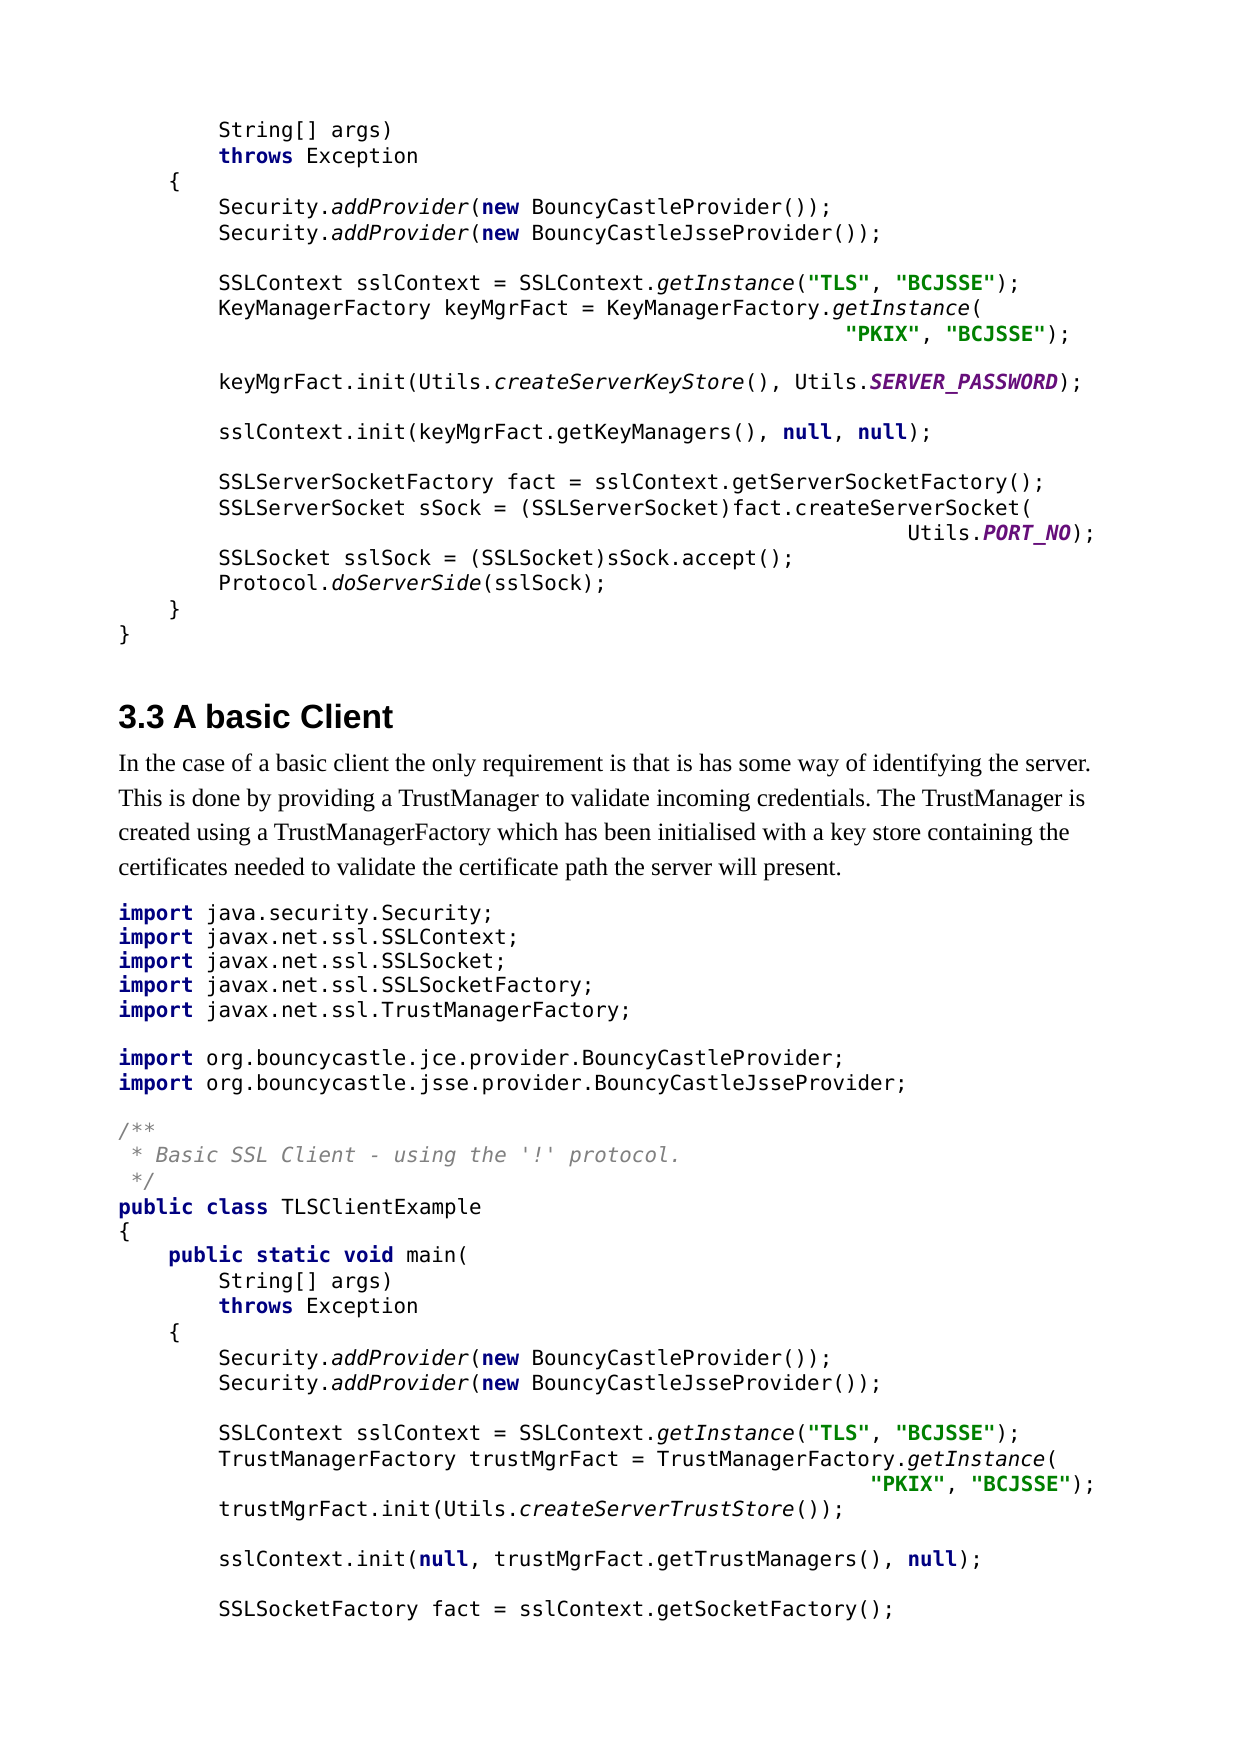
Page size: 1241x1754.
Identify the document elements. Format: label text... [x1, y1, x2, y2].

text SSLSocket sslSock = (SSLSocket)sSock.accept(); [118, 546, 1122, 571]
text import org.bouncycastle.jsse.provider.BouncyCastleJsseProvider; [118, 1071, 1122, 1095]
text throws Exception [118, 1294, 1122, 1320]
text SSLSocketFactory fact = sslContext.getSocketFactory(); [118, 1597, 1122, 1622]
text Security.addProvider(new BouncyCastleJsseProvider()); [118, 221, 1122, 246]
text SSLServerSocket sSock = (SSLServerSocket)fact.createServerSocket( [118, 496, 1122, 521]
text keyMgrFact.init(Utils.createServerKeyStore(), Utils.SERVER_PASSWORD); [118, 370, 1122, 396]
subtitle 3.3 A basic Client [118, 697, 1122, 736]
text import javax.net.ssl.SSLContext; [118, 925, 1122, 949]
text KeyManagerFactory keyMgrFact = KeyManagerFactory.getInstance( [118, 296, 1122, 322]
text public class TLSClientExample [118, 1195, 1122, 1219]
text import javax.net.ssl.TrustManagerFactory; [118, 998, 1122, 1022]
text sslContext.init(null, trustMgrFact.getTrustManagers(), null); [118, 1547, 1122, 1572]
text } [118, 597, 1122, 622]
text String[] args) [118, 1269, 1122, 1294]
text import javax.net.ssl.SSLSocketFactory; [118, 973, 1122, 998]
text String[] args) [118, 118, 1122, 144]
text TrustManagerFactory trustMgrFact = TrustManagerFactory.getInstance( [118, 1447, 1122, 1472]
text Protocol.doServerSide(sslSock); [118, 571, 1122, 597]
text import java.security.Security; [118, 901, 1122, 925]
text throws Exception [118, 144, 1122, 169]
text { [118, 1320, 1122, 1346]
text { [118, 1219, 1122, 1243]
text { [118, 169, 1122, 195]
text Security.addProvider(new BouncyCastleProvider()); [118, 195, 1122, 221]
text In the case of a basic client the only requirement is that is has some way of identifying the server. This is done by providing a TrustManager to validate incoming credentials. The TrustManager is created using a TrustManagerFactory which has been initialised with a key store containing the certificates needed to validate the certificate path the server will present. [118, 748, 1122, 880]
text } [118, 622, 1122, 647]
text SSLContext sslContext = SSLContext.getInstance("TLS", "BCJSSE"); [118, 271, 1122, 296]
text "PKIX", "BCJSSE"); [118, 322, 1122, 346]
text */ [118, 1169, 1122, 1195]
text sslContext.init(keyMgrFact.getKeyManagers(), null, null); [118, 420, 1122, 446]
text Utils.PORT_NO); [118, 521, 1122, 546]
text /** [118, 1119, 1122, 1143]
text trustMgrFact.init(Utils.createServerTrustStore()); [118, 1497, 1122, 1522]
text "PKIX", "BCJSSE"); [118, 1472, 1122, 1497]
text Security.addProvider(new BouncyCastleJsseProvider()); [118, 1371, 1122, 1397]
text SSLServerSocketFactory fact = sslContext.getServerSocketFactory(); [118, 470, 1122, 496]
text import javax.net.ssl.SSLSocket; [118, 949, 1122, 973]
text public static void main( [118, 1243, 1122, 1269]
text import org.bouncycastle.jce.provider.BouncyCastleProvider; [118, 1046, 1122, 1071]
text SSLContext sslContext = SSLContext.getInstance("TLS", "BCJSSE"); [118, 1421, 1122, 1447]
text * Basic SSL Client - using the '!' protocol. [118, 1143, 1122, 1169]
text Security.addProvider(new BouncyCastleProvider()); [118, 1346, 1122, 1371]
